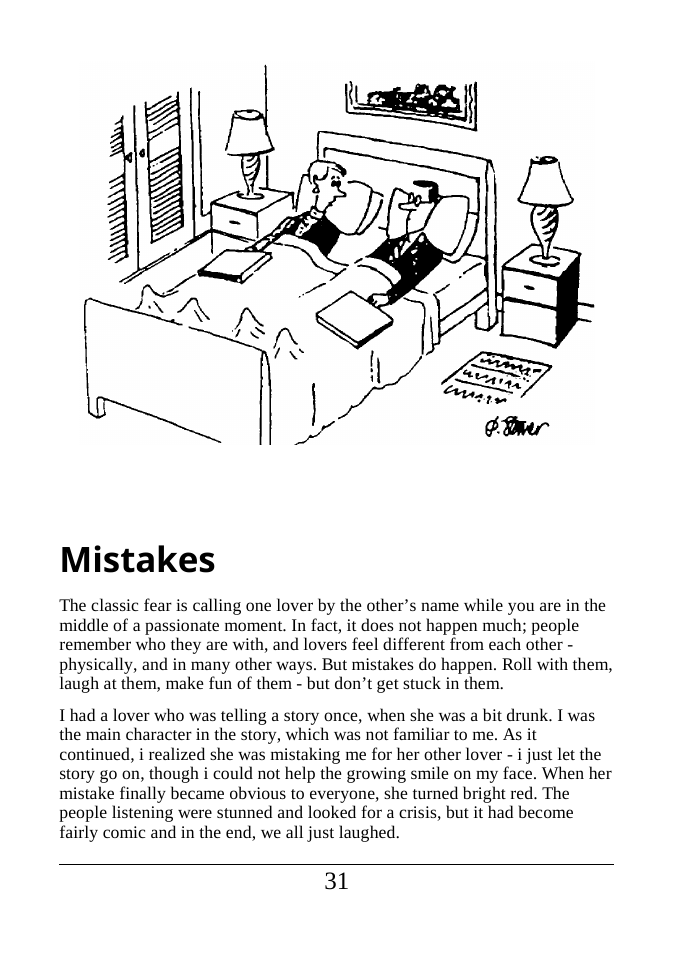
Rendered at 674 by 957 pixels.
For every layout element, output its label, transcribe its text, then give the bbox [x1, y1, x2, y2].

text I had a lover who was telling a story once, when she was a bit drunk. I was the main character in the story, which was not familiar to me. As it continued, i realized she was mistaking me for her other lover - i just let the story go on, though i could not help the growing smile on my face. When her mistake finally became obvious to everyone, she turned bright red. The people listening were stunned and looked for a crisis, but it had become fairly comic and in the end, we all just laughed. [59, 706, 614, 842]
subtitle Mistakes [59, 535, 614, 583]
picture [78, 61, 595, 445]
text The classic fear is calling one lover by the other’s name while you are in the middle of a passionate moment. In fact, it does not happen much; people remember who they are with, and lovers feel different from each other - physically, and in many other ways. But mistakes do happen. Roll with them, laugh at them, make fun of them - but don’t get stuck in them. [59, 596, 614, 693]
